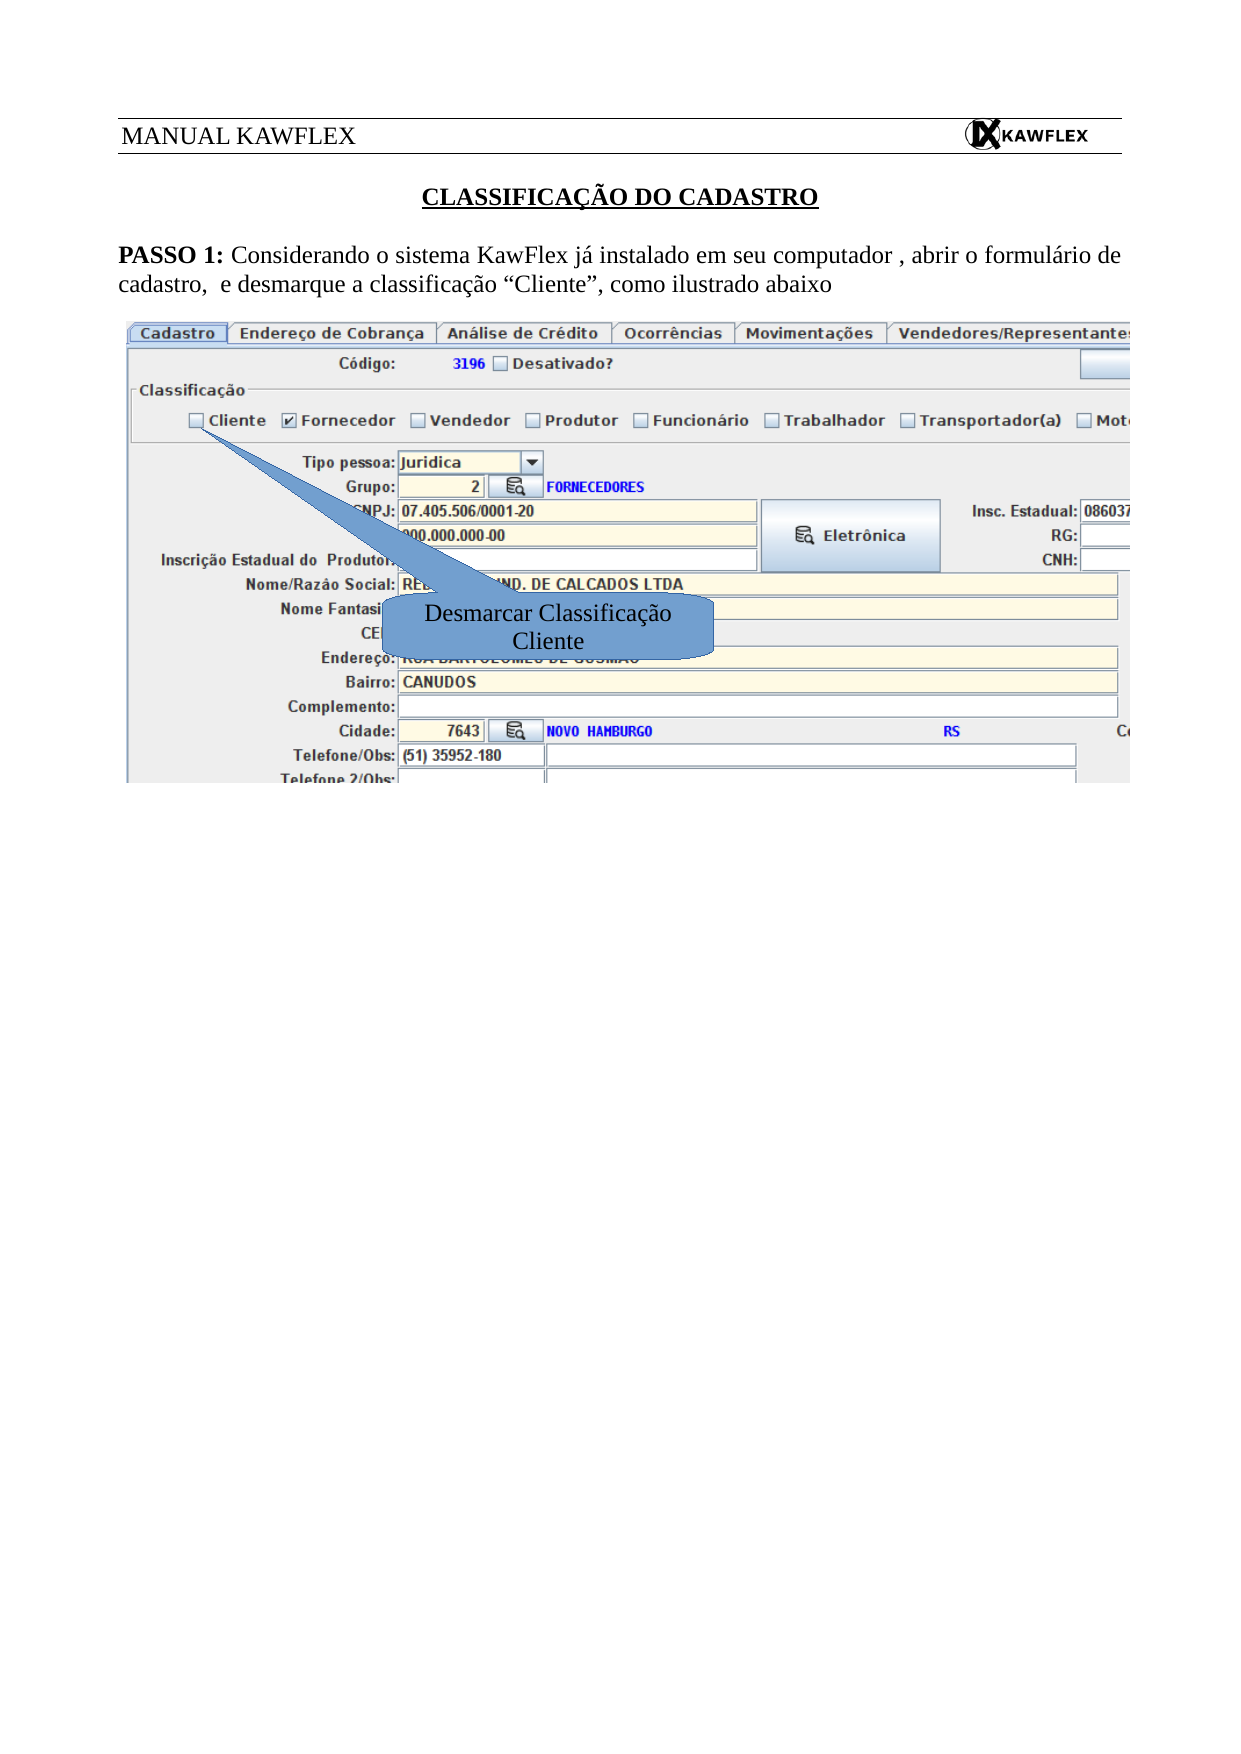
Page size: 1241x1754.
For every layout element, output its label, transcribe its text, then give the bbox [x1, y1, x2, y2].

text PASSO 1: Considerando o sistema KawFlex já instalado em seu computador , abrir o formulário de cadastro, e desmarque a classificação “Cliente”, como ilustrado abaixo [118, 240, 1122, 297]
picture [126, 321, 1130, 783]
text CLASSIFICAÇÃO DO CADASTRO [118, 182, 1122, 211]
picture [957, 106, 1116, 176]
